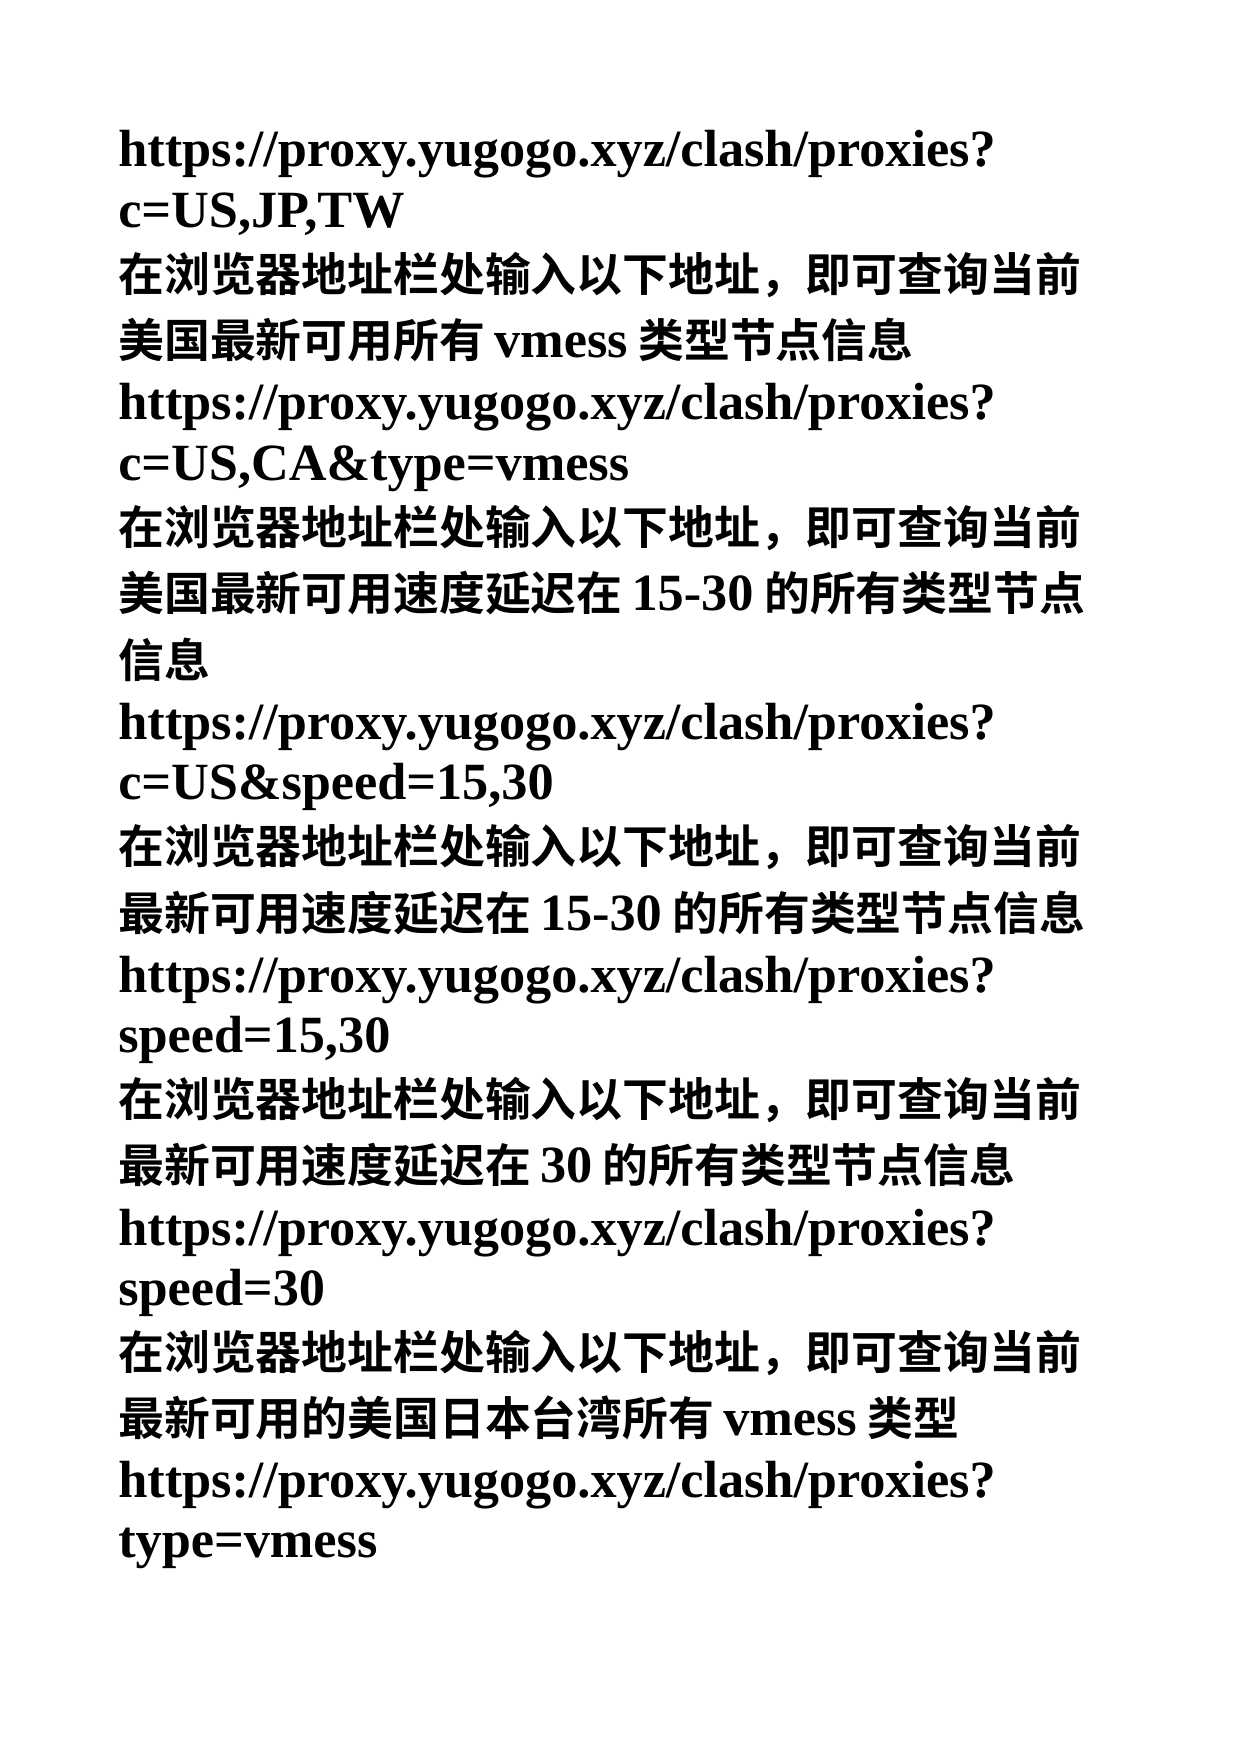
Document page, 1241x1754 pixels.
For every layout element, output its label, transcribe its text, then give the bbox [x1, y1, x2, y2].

text https://proxy.yugogo.xyz/clash/proxies?type=vmess [118, 1449, 1122, 1569]
text https://proxy.yugogo.xyz/clash/proxies?c=US,JP,TW [118, 118, 1122, 238]
text https://proxy.yugogo.xyz/clash/proxies?c=US&speed=15,30 [118, 690, 1122, 811]
text 在浏览器地址栏处输入以下地址，即可查询当前最新可用的美国日本台湾所有vmess类型 [118, 1316, 1122, 1449]
text 在浏览器地址栏处输入以下地址，即可查询当前最新可用速度延迟在15-30的所有类型节点信息 [118, 811, 1122, 943]
text 在浏览器地址栏处输入以下地址，即可查询当前美国最新可用速度延迟在15-30的所有类型节点信息 [118, 491, 1122, 690]
text 在浏览器地址栏处输入以下地址，即可查询当前最新可用速度延迟在30的所有类型节点信息 [118, 1063, 1122, 1196]
text https://proxy.yugogo.xyz/clash/proxies?speed=30 [118, 1196, 1122, 1316]
text 在浏览器地址栏处输入以下地址，即可查询当前美国最新可用所有vmess类型节点信息 [118, 238, 1122, 371]
text https://proxy.yugogo.xyz/clash/proxies?c=US,CA&type=vmess [118, 371, 1122, 491]
text https://proxy.yugogo.xyz/clash/proxies?speed=15,30 [118, 943, 1122, 1063]
